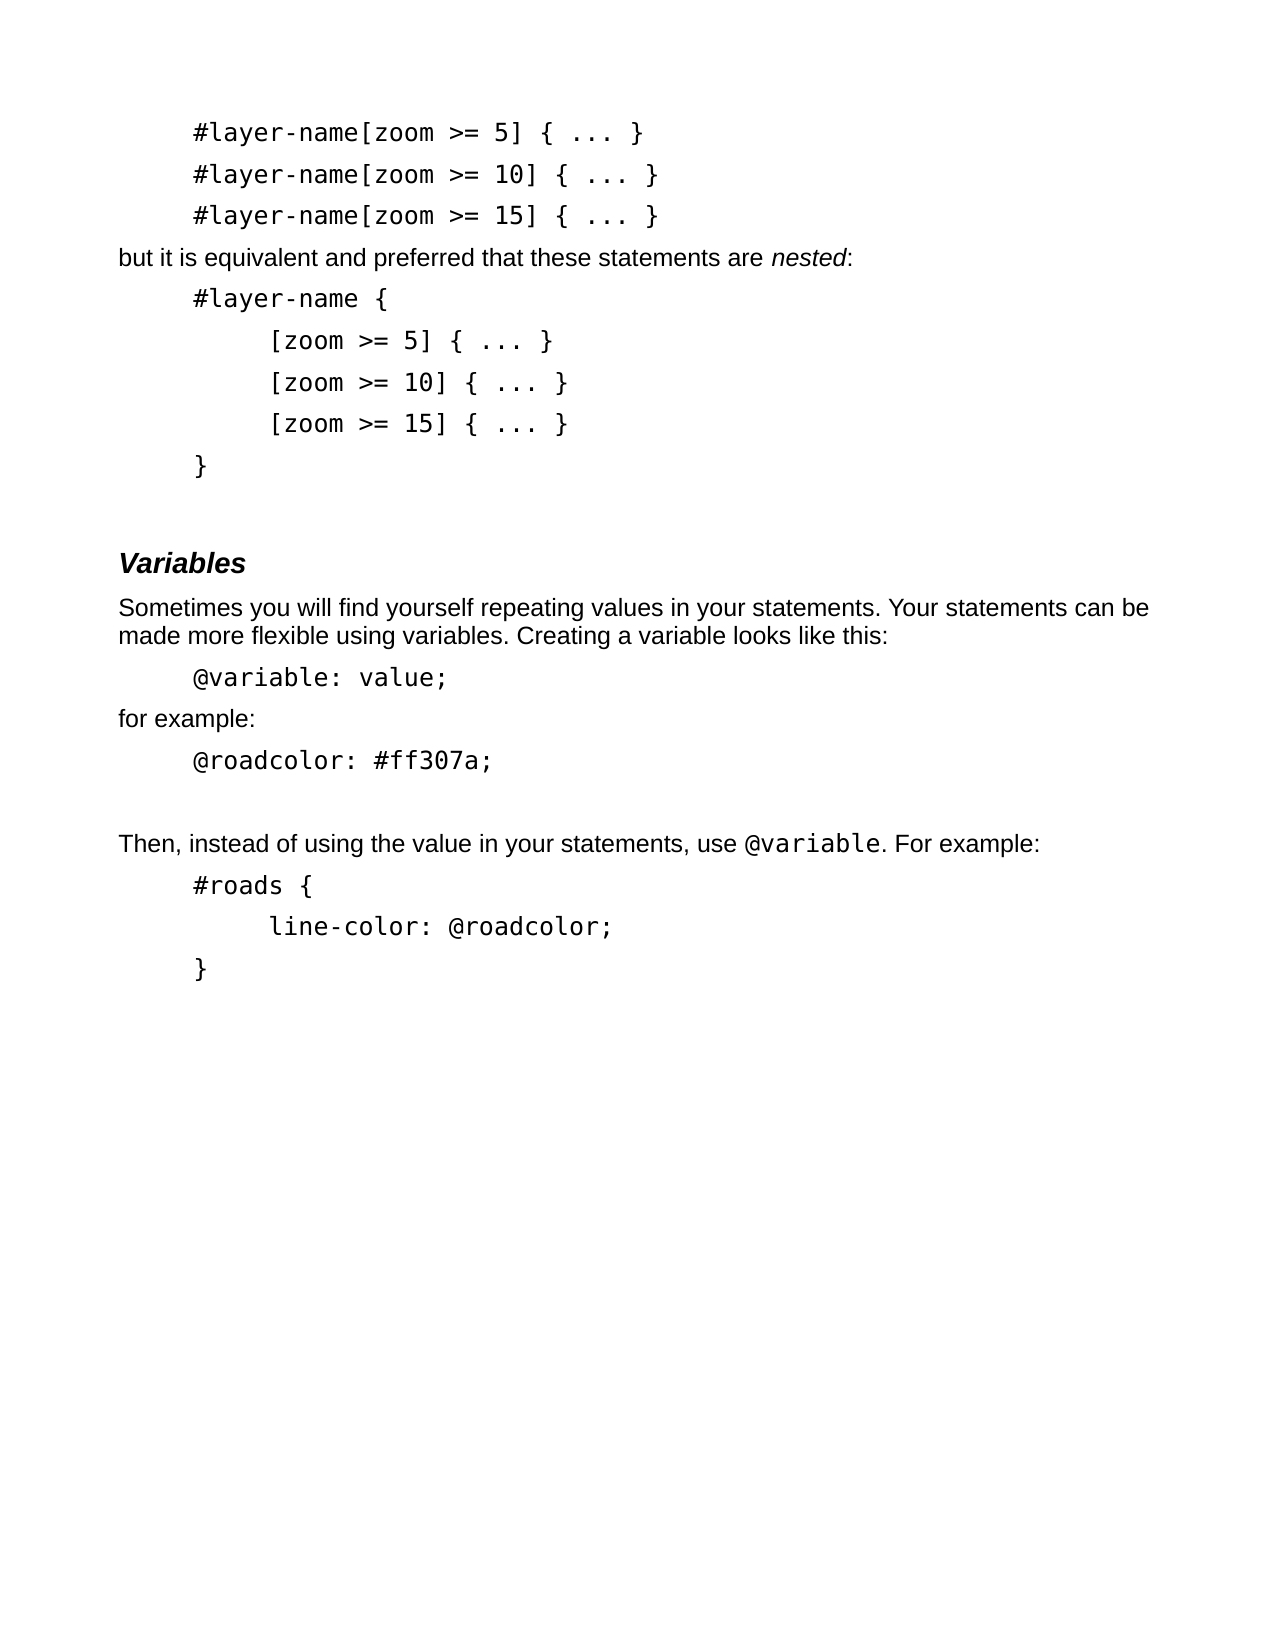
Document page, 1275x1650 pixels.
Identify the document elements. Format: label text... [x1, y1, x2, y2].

text } [118, 954, 1157, 983]
text #layer-name[zoom >= 5] { ... } [118, 118, 1157, 147]
text but it is equivalent and preferred that these statements are nested: [118, 243, 1157, 272]
text #layer-name[zoom >= 15] { ... } [118, 201, 1157, 231]
text for example: [118, 704, 1157, 733]
text [zoom >= 15] { ... } [118, 409, 1157, 438]
text #layer-name[zoom >= 10] { ... } [118, 160, 1157, 189]
text Then, instead of using the value in your statements, use @variable. For example: [118, 829, 1157, 858]
subtitle Variables [118, 546, 1157, 580]
text #roads { [118, 871, 1157, 900]
text @variable: value; [118, 662, 1157, 692]
text line-color: @roadcolor; [118, 912, 1157, 942]
text Sometimes you will find yourself repeating values in your statements. Your statements can be made more flexible using variables. Creating a variable looks like this: [118, 592, 1157, 650]
text @roadcolor: #ff307a; [118, 746, 1157, 775]
text } [118, 451, 1157, 480]
text #layer-name { [118, 284, 1157, 313]
text [zoom >= 5] { ... } [118, 326, 1157, 355]
text [zoom >= 10] { ... } [118, 368, 1157, 397]
